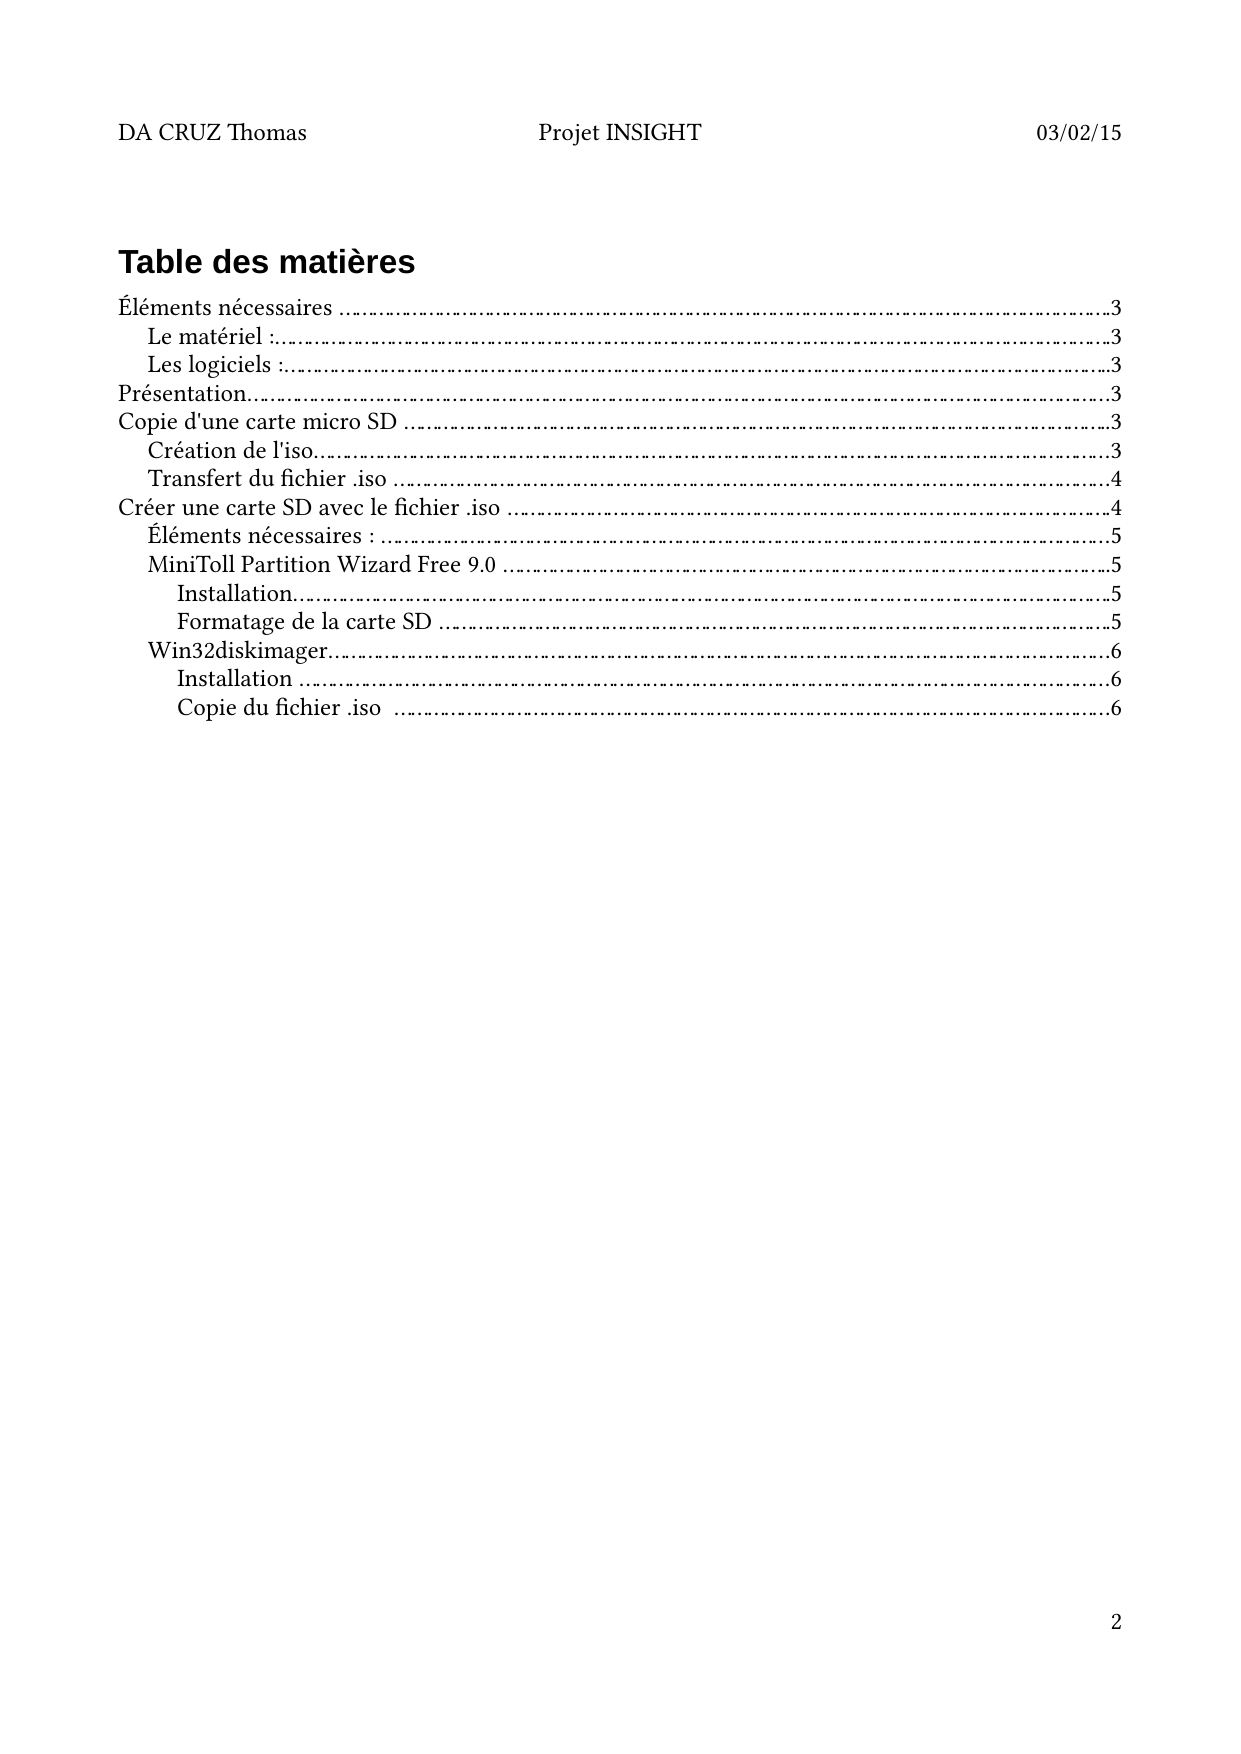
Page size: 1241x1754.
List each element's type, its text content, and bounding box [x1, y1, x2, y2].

text Installation 5 [177, 578, 1122, 607]
text Transfert du fichier .iso 4 [148, 464, 1122, 493]
text Création de l'iso 3 [148, 436, 1122, 464]
subtitle Table des matières [118, 242, 1122, 281]
text MiniToll Partition Wizard Free 9.0 5 [148, 550, 1122, 578]
text Copie d'une carte micro SD 3 [118, 407, 1122, 436]
text Win32diskimager 6 [148, 636, 1122, 664]
text Les logiciels : 3 [148, 350, 1122, 379]
text Formatage de la carte SD 5 [177, 607, 1122, 636]
text Le matériel : 3 [148, 322, 1122, 350]
text Installation 6 [177, 664, 1122, 693]
text Copie du fichier .iso 6 [177, 693, 1122, 721]
text Éléments nécessaires 3 [118, 293, 1122, 322]
text Présentation 3 [118, 379, 1122, 407]
text Éléments nécessaires : 5 [148, 521, 1122, 550]
text Créer une carte SD avec le fichier .iso 4 [118, 493, 1122, 521]
